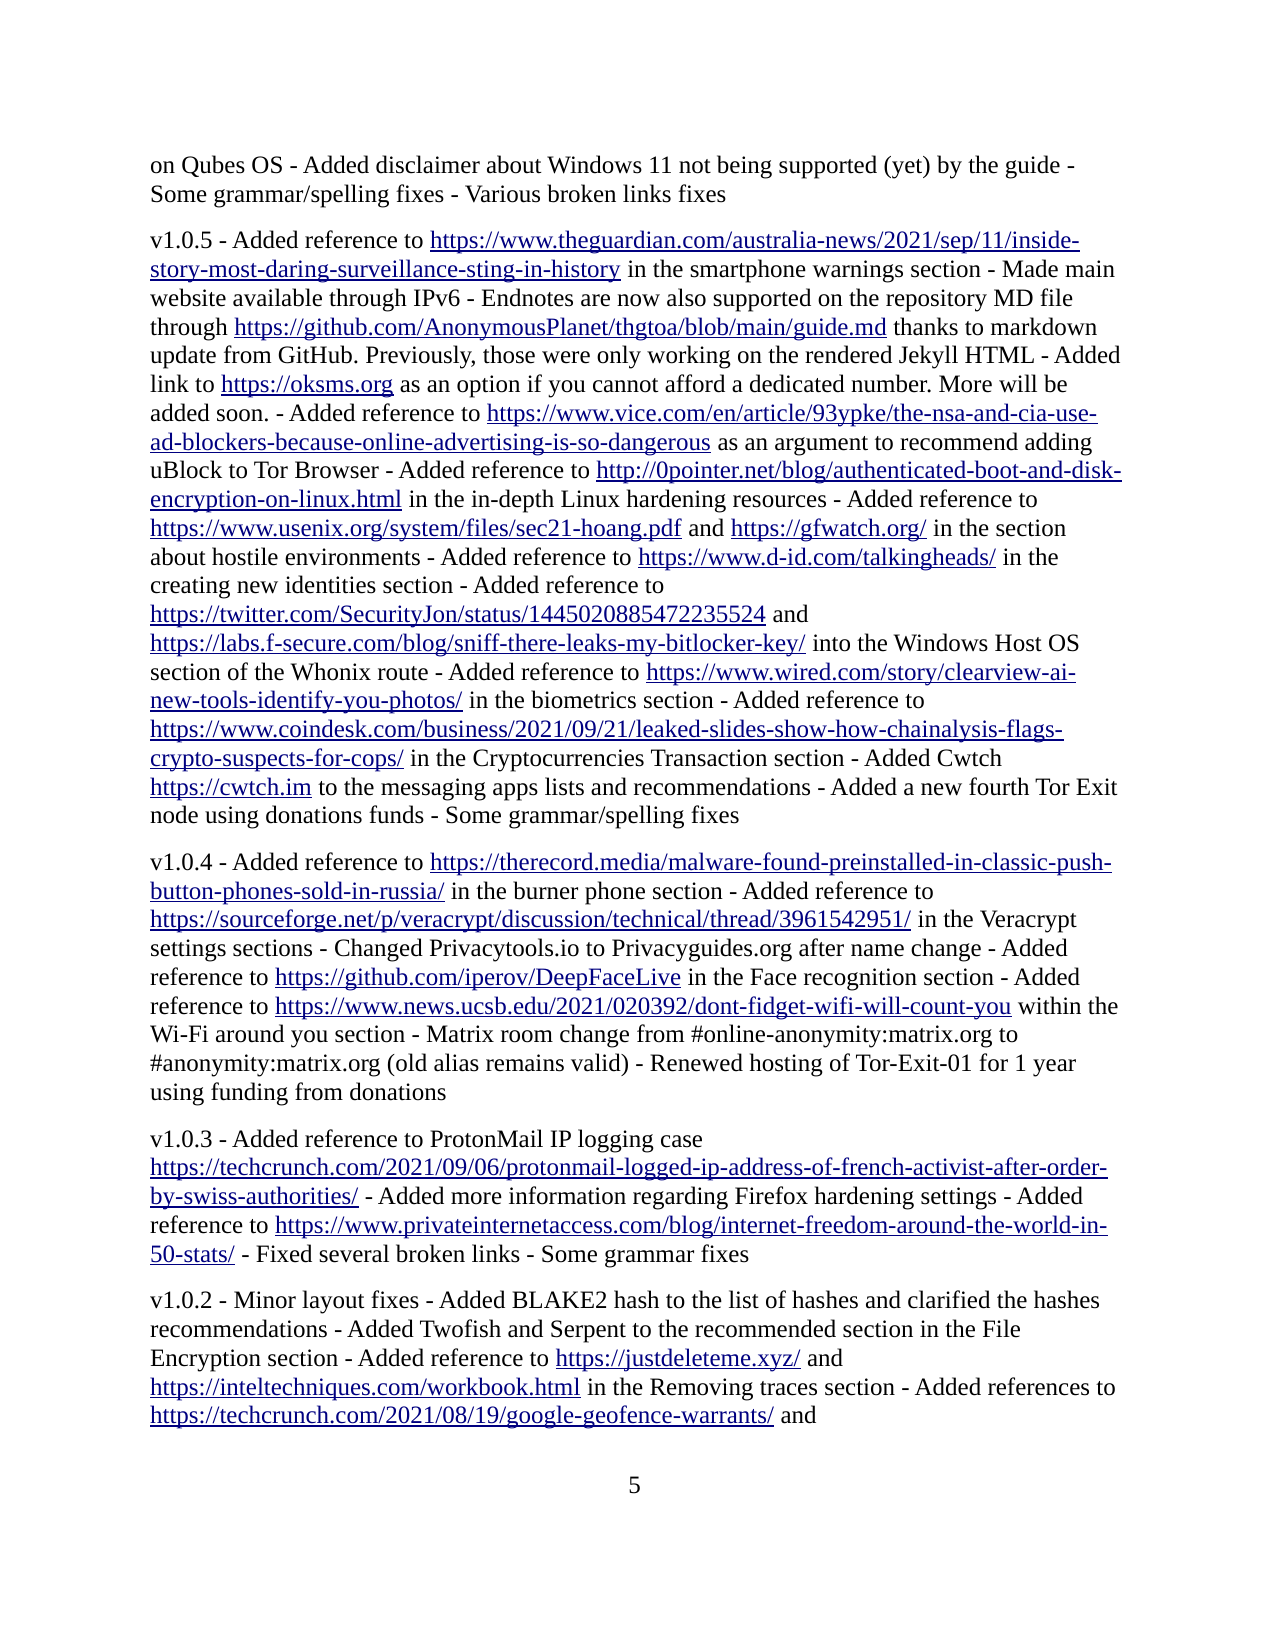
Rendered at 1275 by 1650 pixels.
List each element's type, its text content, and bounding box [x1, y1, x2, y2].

text v1.0.3 - Added reference to ProtonMail IP logging case https://techcrunch.com/2021/09/06/protonmail-logged-ip-address-of-french-activist-after-order-by-swiss-authorities/ - Added more information regarding Firefox hardening settings - Added reference to https://www.privateinternetaccess.com/blog/internet-freedom-around-the-world-in-50-stats/ - Fixed several broken links - Some grammar fixes [150, 1124, 1125, 1267]
text on Qubes OS - Added disclaimer about Windows 11 not being supported (yet) by the guide - Some grammar/spelling fixes - Various broken links fixes [150, 150, 1125, 207]
text v1.0.2 - Minor layout fixes - Added BLAKE2 hash to the list of hashes and clarified the hashes recommendations - Added Twofish and Serpent to the recommended section in the File Encryption section - Added reference to https://justdeleteme.xyz/ and https://inteltechniques.com/workbook.html in the Removing traces section - Added references to https://techcrunch.com/2021/08/19/google-geofence-warrants/ and [150, 1285, 1125, 1429]
text v1.0.5 - Added reference to https://www.theguardian.com/australia-news/2021/sep/11/inside-story-most-daring-surveillance-sting-in-history in the smartphone warnings section - Made main website available through IPv6 - Endnotes are now also supported on the repository MD file through https://github.com/AnonymousPlanet/thgtoa/blob/main/guide.md thanks to markdown update from GitHub. Previously, those were only working on the rendered Jekyll HTML - Added link to https://oksms.org as an option if you cannot afford a dedicated number. More will be added soon. - Added reference to https://www.vice.com/en/article/93ypke/the-nsa-and-cia-use-ad-blockers-because-online-advertising-is-so-dangerous as an argument to recommend adding uBlock to Tor Browser - Added reference to http://0pointer.net/blog/authenticated-boot-and-disk-encryption-on-linux.html in the in-depth Linux hardening resources - Added reference to https://www.usenix.org/system/files/sec21-hoang.pdf and https://gfwatch.org/ in the section about hostile environments - Added reference to https://www.d-id.com/talkingheads/ in the creating new identities section - Added reference to https://twitter.com/SecurityJon/status/1445020885472235524 and https://labs.f-secure.com/blog/sniff-there-leaks-my-bitlocker-key/ into the Windows Host OS section of the Whonix route - Added reference to https://www.wired.com/story/clearview-ai-new-tools-identify-you-photos/ in the biometrics section - Added reference to https://www.coindesk.com/business/2021/09/21/leaked-slides-show-how-chainalysis-flags-crypto-suspects-for-cops/ in the Cryptocurrencies Transaction section - Added Cwtch https://cwtch.im to the messaging apps lists and recommendations - Added a new fourth Tor Exit node using donations funds - Some grammar/spelling fixes [150, 225, 1125, 829]
text v1.0.4 - Added reference to https://therecord.media/malware-found-preinstalled-in-classic-push-button-phones-sold-in-russia/ in the burner phone section - Added reference to https://sourceforge.net/p/veracrypt/discussion/technical/thread/3961542951/ in the Veracrypt settings sections - Changed Privacytools.io to Privacyguides.org after name change - Added reference to https://github.com/iperov/DeepFaceLive in the Face recognition section - Added reference to https://www.news.ucsb.edu/2021/020392/dont-fidget-wifi-will-count-you within the Wi-Fi around you section - Matrix room change from #online-anonymity:matrix.org to #anonymity:matrix.org (old alias remains valid) - Renewed hosting of Tor-Exit-01 for 1 year using funding from donations [150, 847, 1125, 1106]
